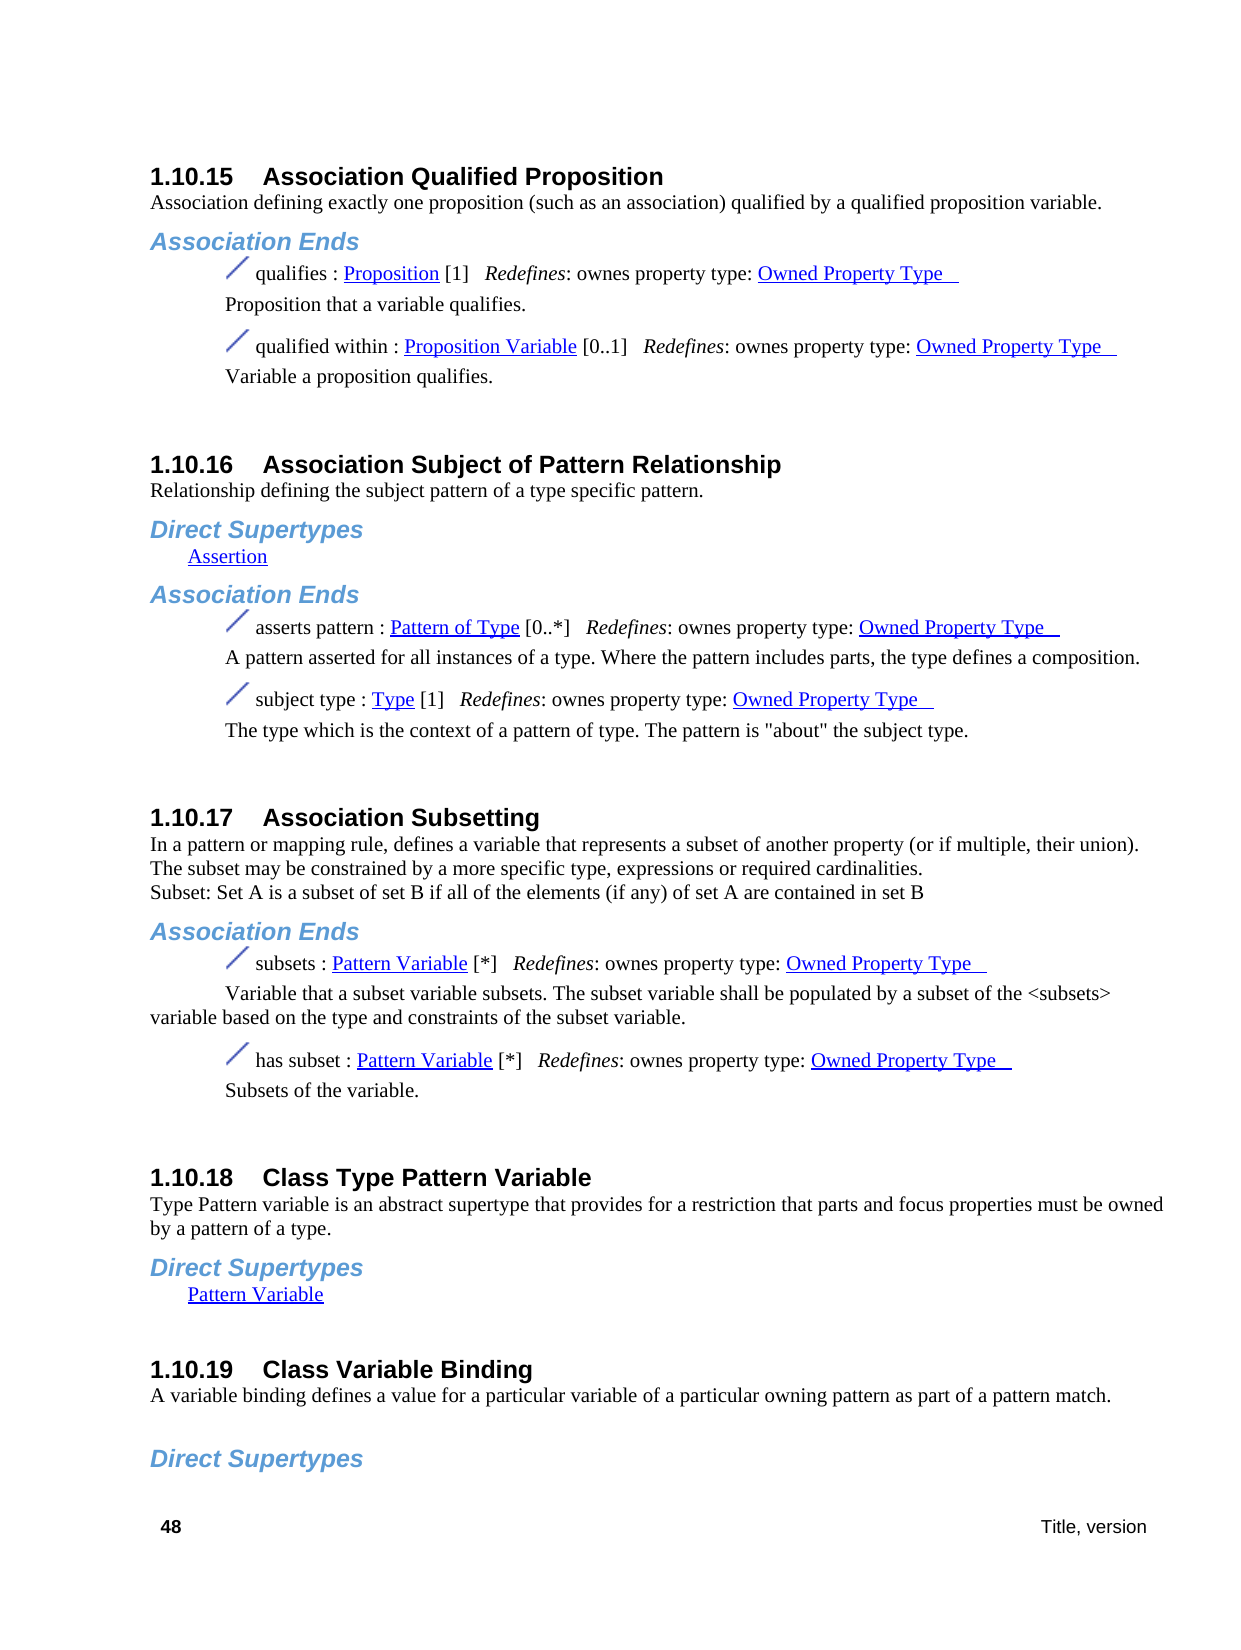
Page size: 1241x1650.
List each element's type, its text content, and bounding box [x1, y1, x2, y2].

text Assertion [187, 544, 1165, 568]
text Pattern Variable [187, 1282, 1165, 1306]
text A variable binding defines a value for a particular variable of a particular owning pattern as part of a pattern match. [150, 1383, 1165, 1432]
subtitle Association Ends [150, 580, 1165, 609]
text Type Pattern variable is an abstract supertype that provides for a restriction that parts and focus properties must be owned by a pattern of a type. [150, 1192, 1165, 1240]
subtitle Association Ends [150, 917, 1165, 945]
subtitle Direct Supertypes [150, 515, 1165, 544]
text subject type : Type [1] Redefines: ownes property type: Owned Property Type [150, 682, 1165, 711]
text Proposition that a variable qualifies. [150, 292, 1165, 316]
text The type which is the context of a pattern of type. The pattern is "about" the subject type. [150, 717, 1165, 742]
text qualifies : Proposition [1] Redefines: ownes property type: Owned Property Type [150, 256, 1165, 285]
subtitle Direct Supertypes [150, 1444, 1165, 1473]
picture [225, 945, 251, 971]
subtitle Association Qualified Proposition [150, 162, 1165, 190]
text qualified within : Proposition Variable [0..1] Redefines: ownes property type: Owned Property Type [150, 328, 1165, 358]
picture [225, 681, 251, 707]
text asserts pattern : Pattern of Type [0..*] Redefines: ownes property type: Owned Property Type [150, 609, 1165, 639]
subtitle Association Ends [150, 227, 1165, 256]
text Relationship defining the subject pattern of a type specific pattern. [150, 478, 1165, 502]
text has subset : Pattern Variable [*] Redefines: ownes property type: Owned Property Type [150, 1042, 1165, 1072]
text In a pattern or mapping rule, defines a variable that represents a subset of another property (or if multiple, their union). The subset may be constrained by a more specific type, expressions or required cardinalities. Subset: Set A is a subset of set B if all of the elements (if any) of set A are contained in set B [150, 832, 1165, 904]
text Subsets of the variable. [150, 1078, 1165, 1102]
subtitle Class Type Pattern Variable [150, 1163, 1165, 1192]
picture [225, 1041, 251, 1067]
subtitle Association Subsetting [150, 803, 1165, 832]
text subsets : Pattern Variable [*] Redefines: ownes property type: Owned Property Type [150, 945, 1165, 975]
picture [225, 255, 251, 281]
picture [225, 328, 251, 354]
subtitle Direct Supertypes [150, 1253, 1165, 1282]
text Association defining exactly one proposition (such as an association) qualified by a qualified proposition variable. [150, 190, 1165, 214]
text A pattern asserted for all instances of a type. Where the pattern includes parts, the type defines a composition. [150, 645, 1165, 669]
subtitle Association Subject of Pattern Relationship [150, 450, 1165, 478]
text Variable a proposition qualifies. [150, 364, 1165, 388]
subtitle Class Variable Binding [150, 1355, 1165, 1383]
text Variable that a subset variable subsets. The subset variable shall be populated by a subset of the <subsets> variable based on the type and constraints of the subset variable. [150, 981, 1165, 1029]
picture [225, 608, 251, 634]
